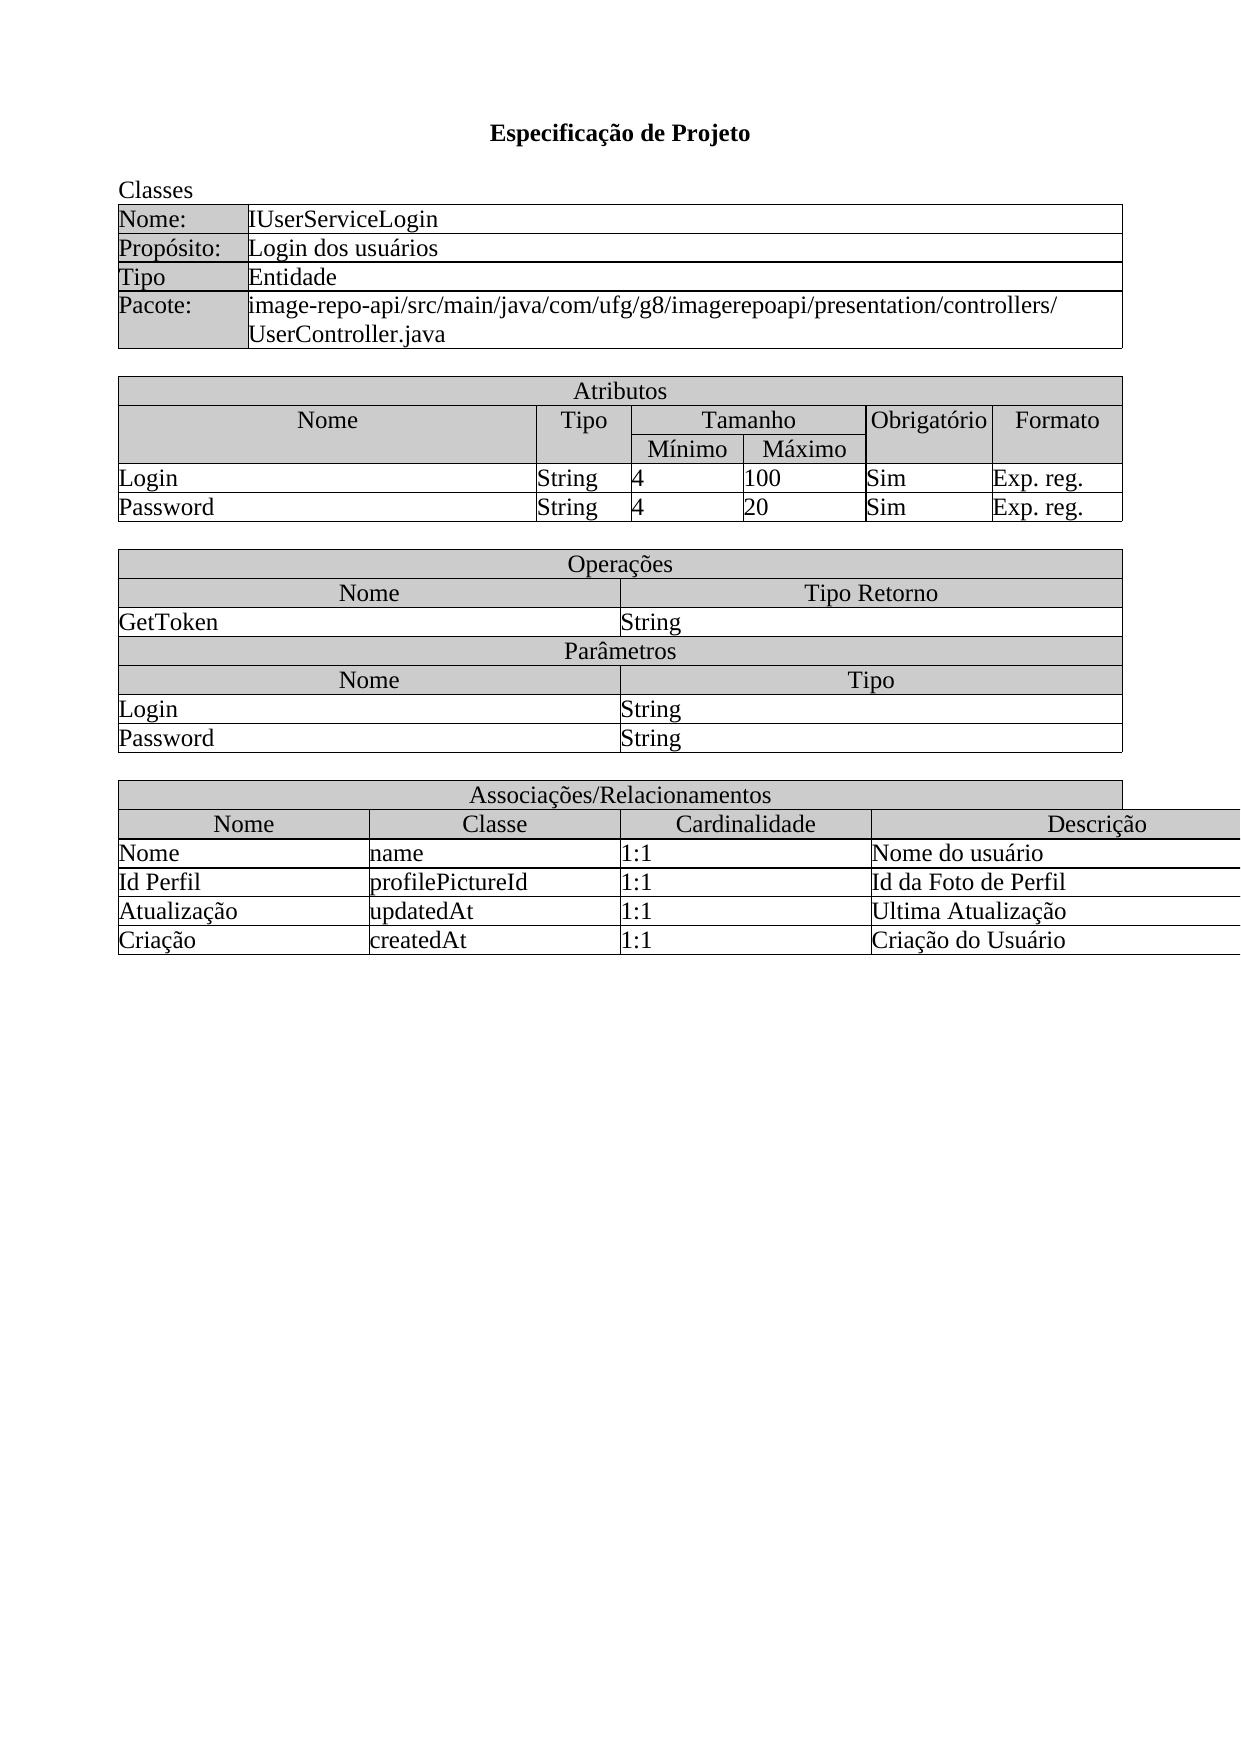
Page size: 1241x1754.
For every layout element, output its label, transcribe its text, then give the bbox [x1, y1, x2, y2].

table_cell String [537, 493, 631, 521]
table_cell Cardinalidade [621, 810, 871, 838]
table_cell Tipo Retorno [621, 579, 1122, 607]
table_header Nome: [119, 205, 248, 233]
table_cell Nome [119, 810, 369, 838]
table_header Atributos [119, 377, 1122, 405]
table_cell String [621, 724, 1122, 752]
text Especificação de Projeto [118, 118, 1122, 147]
table_cell updatedAt [370, 897, 620, 925]
table_cell Login [119, 464, 536, 492]
table_cell Tamanho [632, 406, 865, 434]
table_cell GetToken [119, 608, 620, 636]
table_cell 100 [744, 464, 865, 492]
table_header Operações [119, 550, 1122, 578]
table_cell String [621, 608, 1122, 636]
table_cell 4 [632, 464, 743, 492]
table_cell Exp. reg. [993, 464, 1122, 492]
table_cell Nome [119, 406, 536, 463]
table_cell profilePictureId [370, 869, 620, 896]
table_cell Criação do Usuário [872, 926, 1240, 954]
table_cell Obrigatório [867, 406, 992, 463]
table_cell String [621, 695, 1122, 723]
table_cell Nome [119, 666, 620, 694]
table_header IUserServiceLogin [249, 205, 1122, 233]
table_cell String [537, 464, 631, 492]
table_cell Sim [867, 464, 992, 492]
table_cell Parâmetros [119, 637, 1122, 665]
table_cell Criação [119, 926, 369, 954]
table_cell Máximo [744, 435, 865, 463]
table_cell Atualização [119, 897, 369, 925]
table_cell Mínimo [632, 435, 743, 463]
table_cell Tipo [537, 406, 631, 463]
text Classes [118, 175, 1122, 204]
table_header Associações/Relacionamentos [119, 781, 1122, 809]
table_cell Propósito: [119, 234, 248, 261]
table_cell Login [119, 695, 620, 723]
table_cell Sim [867, 493, 992, 521]
table_cell Id da Foto de Perfil [872, 869, 1240, 896]
table_cell Classe [370, 810, 620, 838]
table_cell Nome [119, 840, 369, 867]
table_cell Tipo [621, 666, 1122, 694]
table_cell Exp. reg. [993, 493, 1122, 521]
table_cell Id Perfil [119, 869, 369, 896]
table_cell Descrição [872, 810, 1240, 838]
table_cell Pacote: [119, 292, 248, 348]
table_cell 1:1 [621, 840, 871, 867]
table_cell name [370, 840, 620, 867]
table_cell Password [119, 493, 536, 521]
table_cell 4 [632, 493, 743, 521]
table_cell Nome do usuário [872, 840, 1240, 867]
table_cell 1:1 [621, 926, 871, 954]
table_cell 20 [744, 493, 865, 521]
table_cell Password [119, 724, 620, 752]
table_cell Formato [993, 406, 1122, 463]
table_cell Ultima Atualização [872, 897, 1240, 925]
table_cell Entidade [249, 263, 1122, 290]
table_cell 1:1 [621, 869, 871, 896]
table_cell Login dos usuários [249, 234, 1122, 261]
table_cell createdAt [370, 926, 620, 954]
table_cell image-repo-api/src/main/java/com/ufg/g8/imagerepoapi/presentation/controllers/UserController.java [249, 292, 1122, 348]
table_cell Tipo [119, 263, 248, 290]
table_cell 1:1 [621, 897, 871, 925]
table_cell Nome [119, 579, 620, 607]
